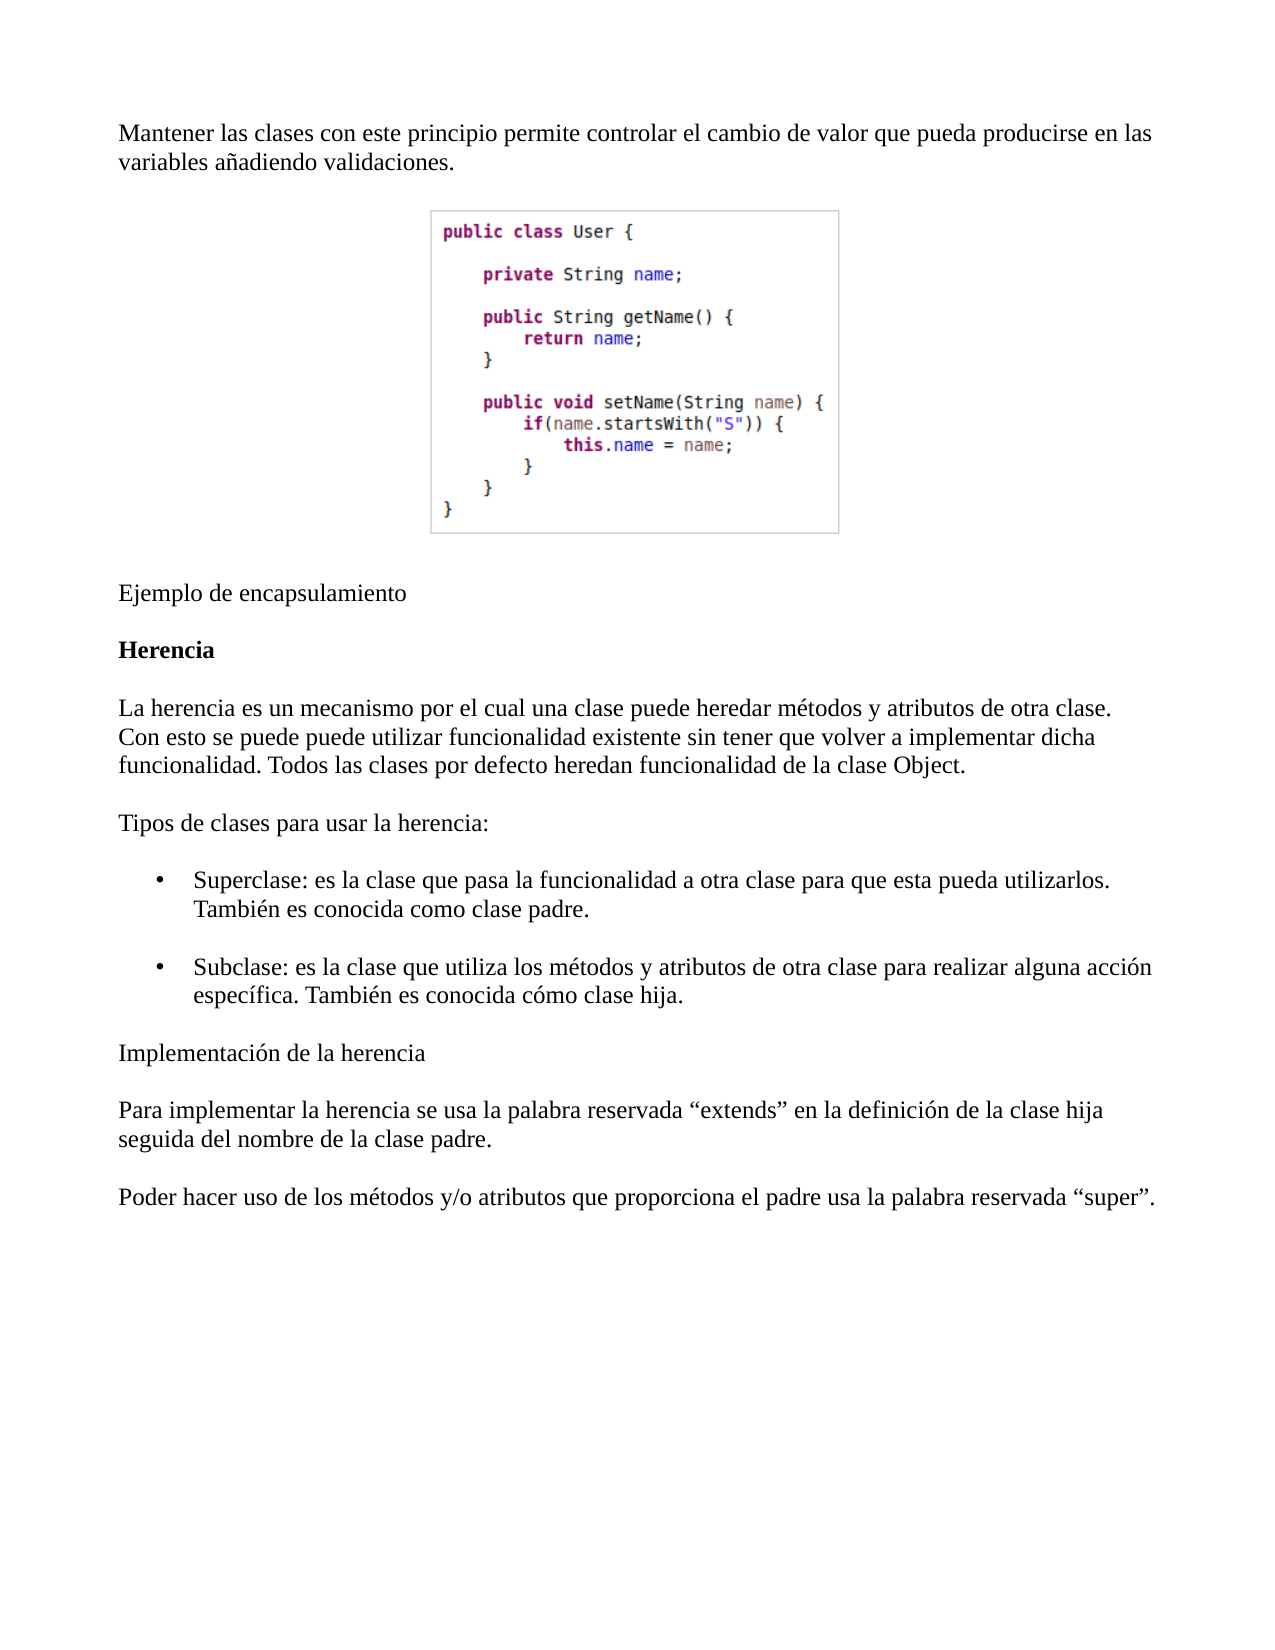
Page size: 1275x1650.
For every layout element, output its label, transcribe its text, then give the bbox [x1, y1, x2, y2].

text Tipos de clases para usar la herencia: [118, 808, 1157, 837]
list Subclase: es la clase que utiliza los métodos y atributos de otra clase para realizar alguna acción específica. También es conocida cómo clase hija. [156, 952, 1157, 1009]
text Poder hacer uso de los métodos y/o atributos que proporciona el padre usa la palabra reservada “super”. [118, 1182, 1157, 1211]
text Para implementar la herencia se usa la palabra reservada “extends” en la definición de la clase hija seguida del nombre de la clase padre. [118, 1096, 1157, 1153]
text Ejemplo de encapsulamiento [118, 578, 1157, 607]
text Mantener las clases con este principio permite controlar el cambio de valor que pueda producirse en las variables añadiendo validaciones. [118, 118, 1157, 176]
text Implementación de la herencia [118, 1038, 1157, 1067]
picture [428, 204, 847, 539]
text Herencia [118, 636, 1157, 664]
list Superclase: es la clase que pasa la funcionalidad a otra clase para que esta pueda utilizarlos. También es conocida como clase padre. [156, 866, 1157, 923]
text La herencia es un mecanismo por el cual una clase puede heredar métodos y atributos de otra clase. Con esto se puede puede utilizar funcionalidad existente sin tener que volver a implementar dicha funcionalidad. Todos las clases por defecto heredan funcionalidad de la clase Object. [118, 693, 1157, 779]
